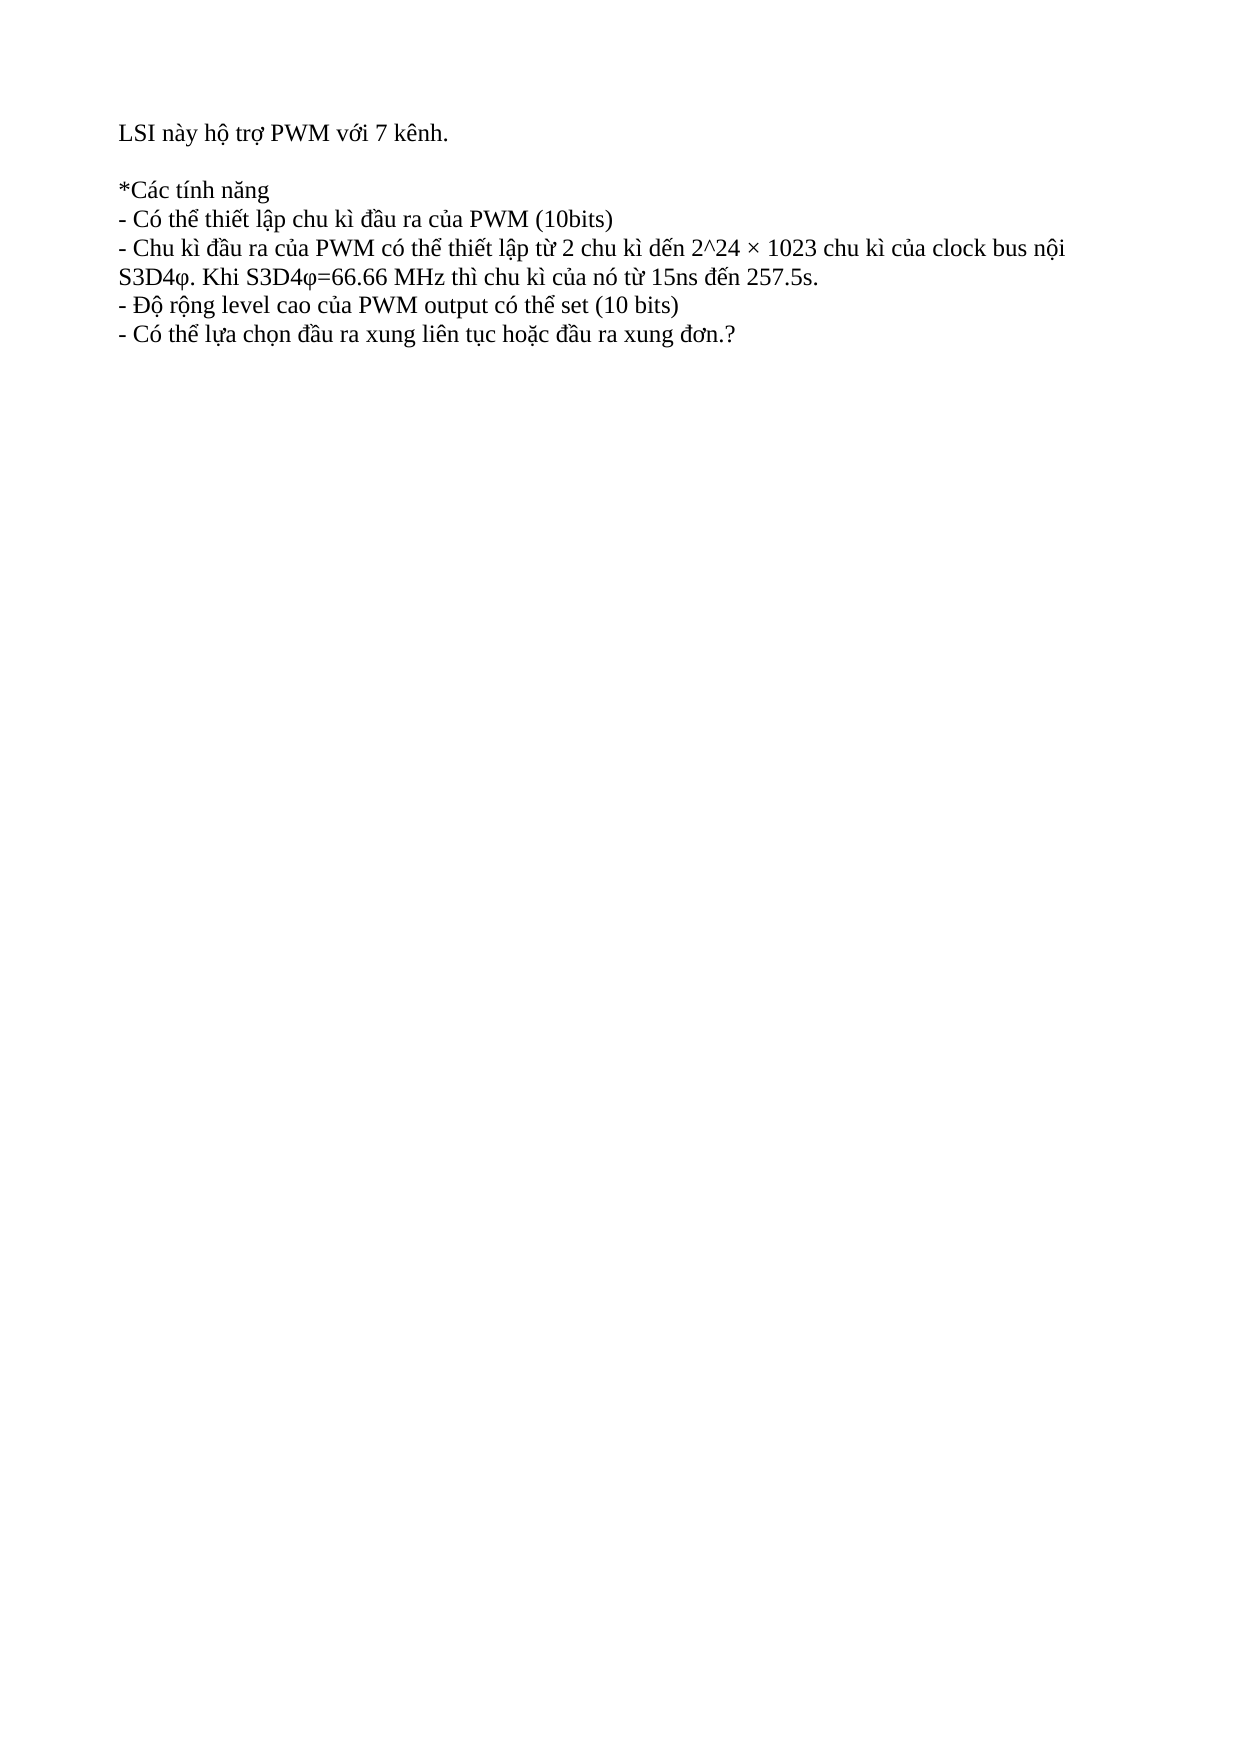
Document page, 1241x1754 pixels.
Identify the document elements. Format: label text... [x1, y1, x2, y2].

text - Chu kì đầu ra của PWM có thể thiết lập từ 2 chu kì dến 2^24 × 1023 chu kì của clock bus nội S3D4φ. Khi S3D4φ=66.66 MHz thì chu kì của nó từ 15ns đến 257.5s. [118, 233, 1122, 291]
text - Có thể lựa chọn đầu ra xung liên tục hoặc đầu ra xung đơn.? [118, 319, 1122, 348]
text LSI này hộ trợ PWM với 7 kênh. [118, 118, 1122, 147]
text *Các tính năng [118, 176, 1122, 204]
text - Độ rộng level cao của PWM output có thể set (10 bits) [118, 291, 1122, 319]
text - Có thể thiết lập chu kì đầu ra của PWM (10bits) [118, 204, 1122, 233]
